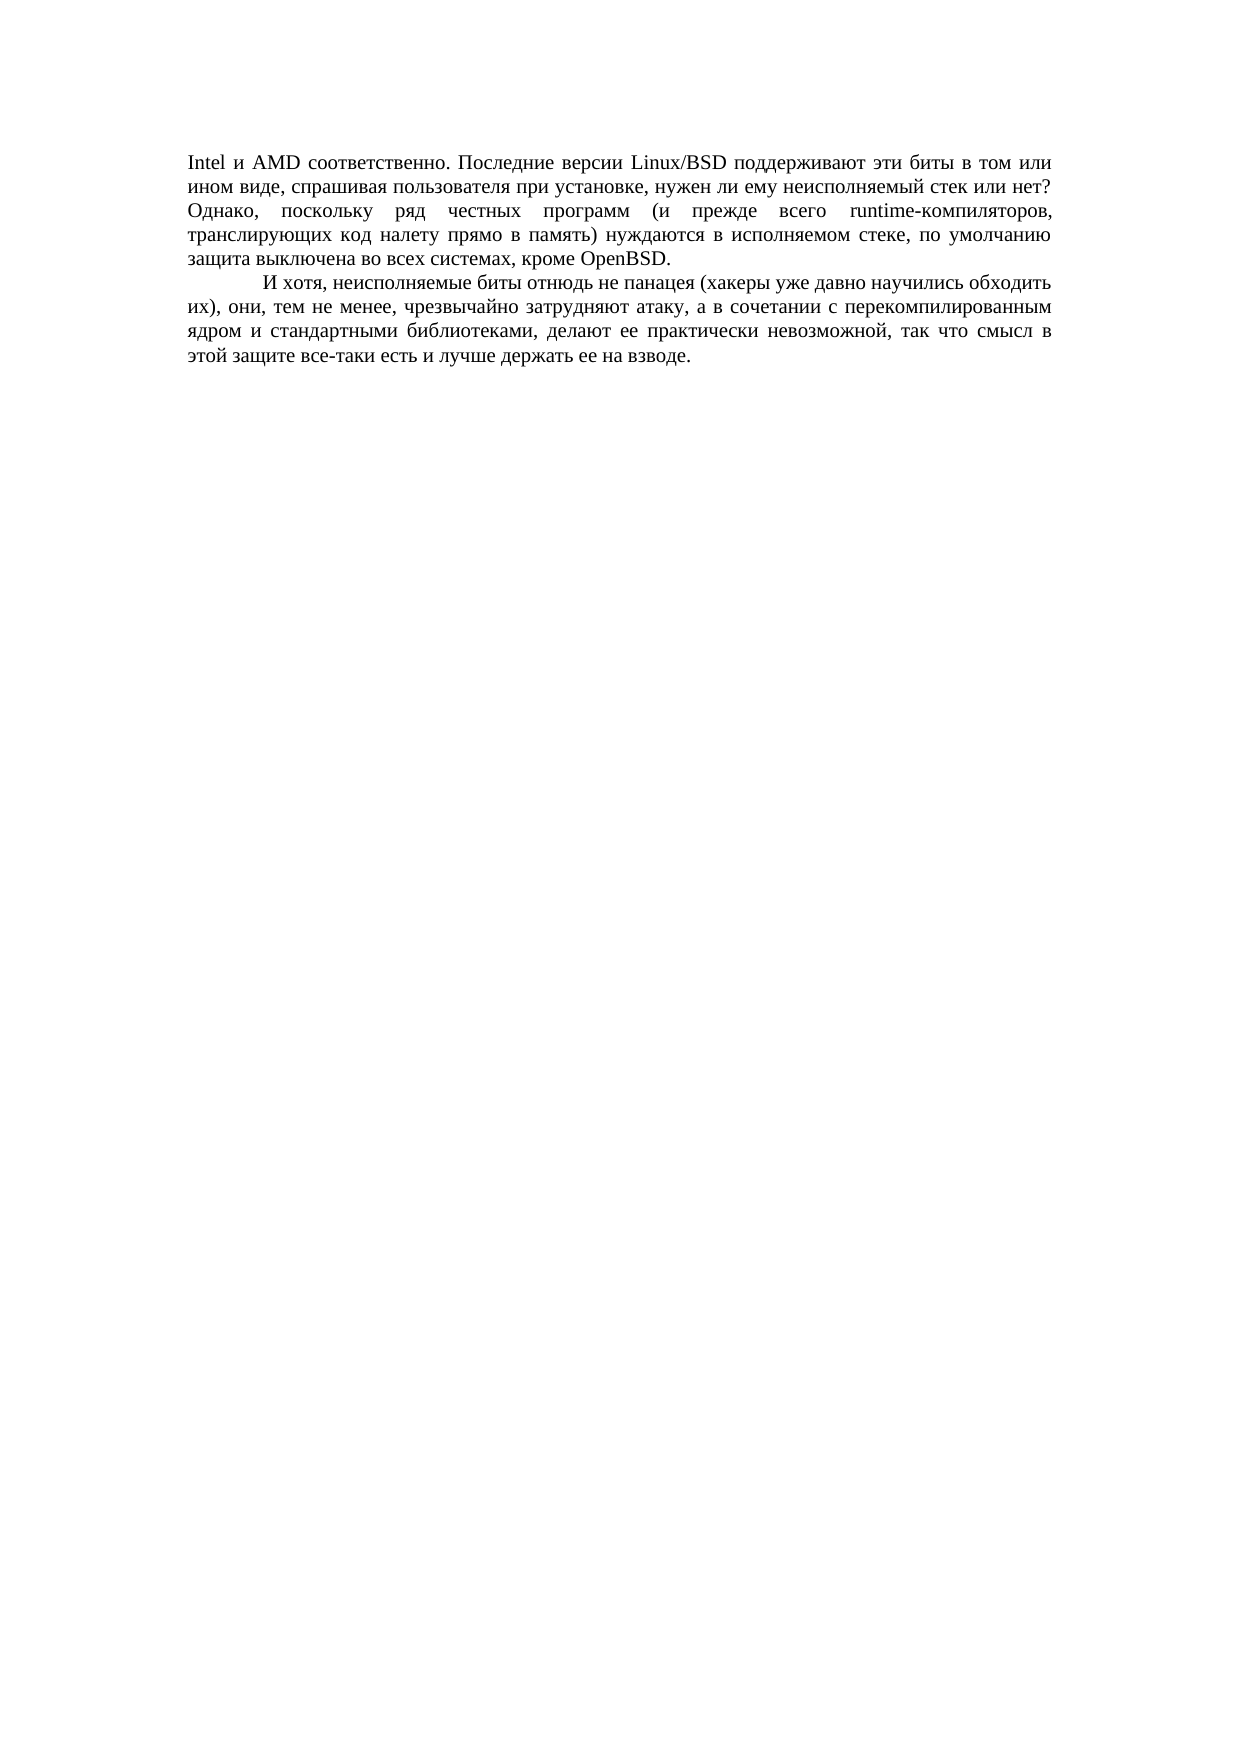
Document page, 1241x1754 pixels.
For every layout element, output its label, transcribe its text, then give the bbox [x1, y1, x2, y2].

text И хотя, неисполняемые биты отнюдь не панацея (хакеры уже давно научились обходить их), они, тем не менее, чрезвычайно затрудняют атаку, а в сочетании с перекомпилированным ядром и стандартными библиотеками, делают ее практически невозможной, так что смысл в этой защите все-таки есть и лучше держать ее на взводе. [187, 270, 1053, 367]
text Intel и AMD соответственно. Последние версии Linux/BSD поддерживают эти биты в том или ином виде, спрашивая пользователя при установке, нужен ли ему неисполняемый стек или нет? Однако, поскольку ряд честных программ (и прежде всего runtime-компиляторов, транслирующих код налету прямо в память) нуждаются в исполняемом стеке, по умолчанию защита выключена во всех системах, кроме OpenBSD. [187, 150, 1053, 270]
